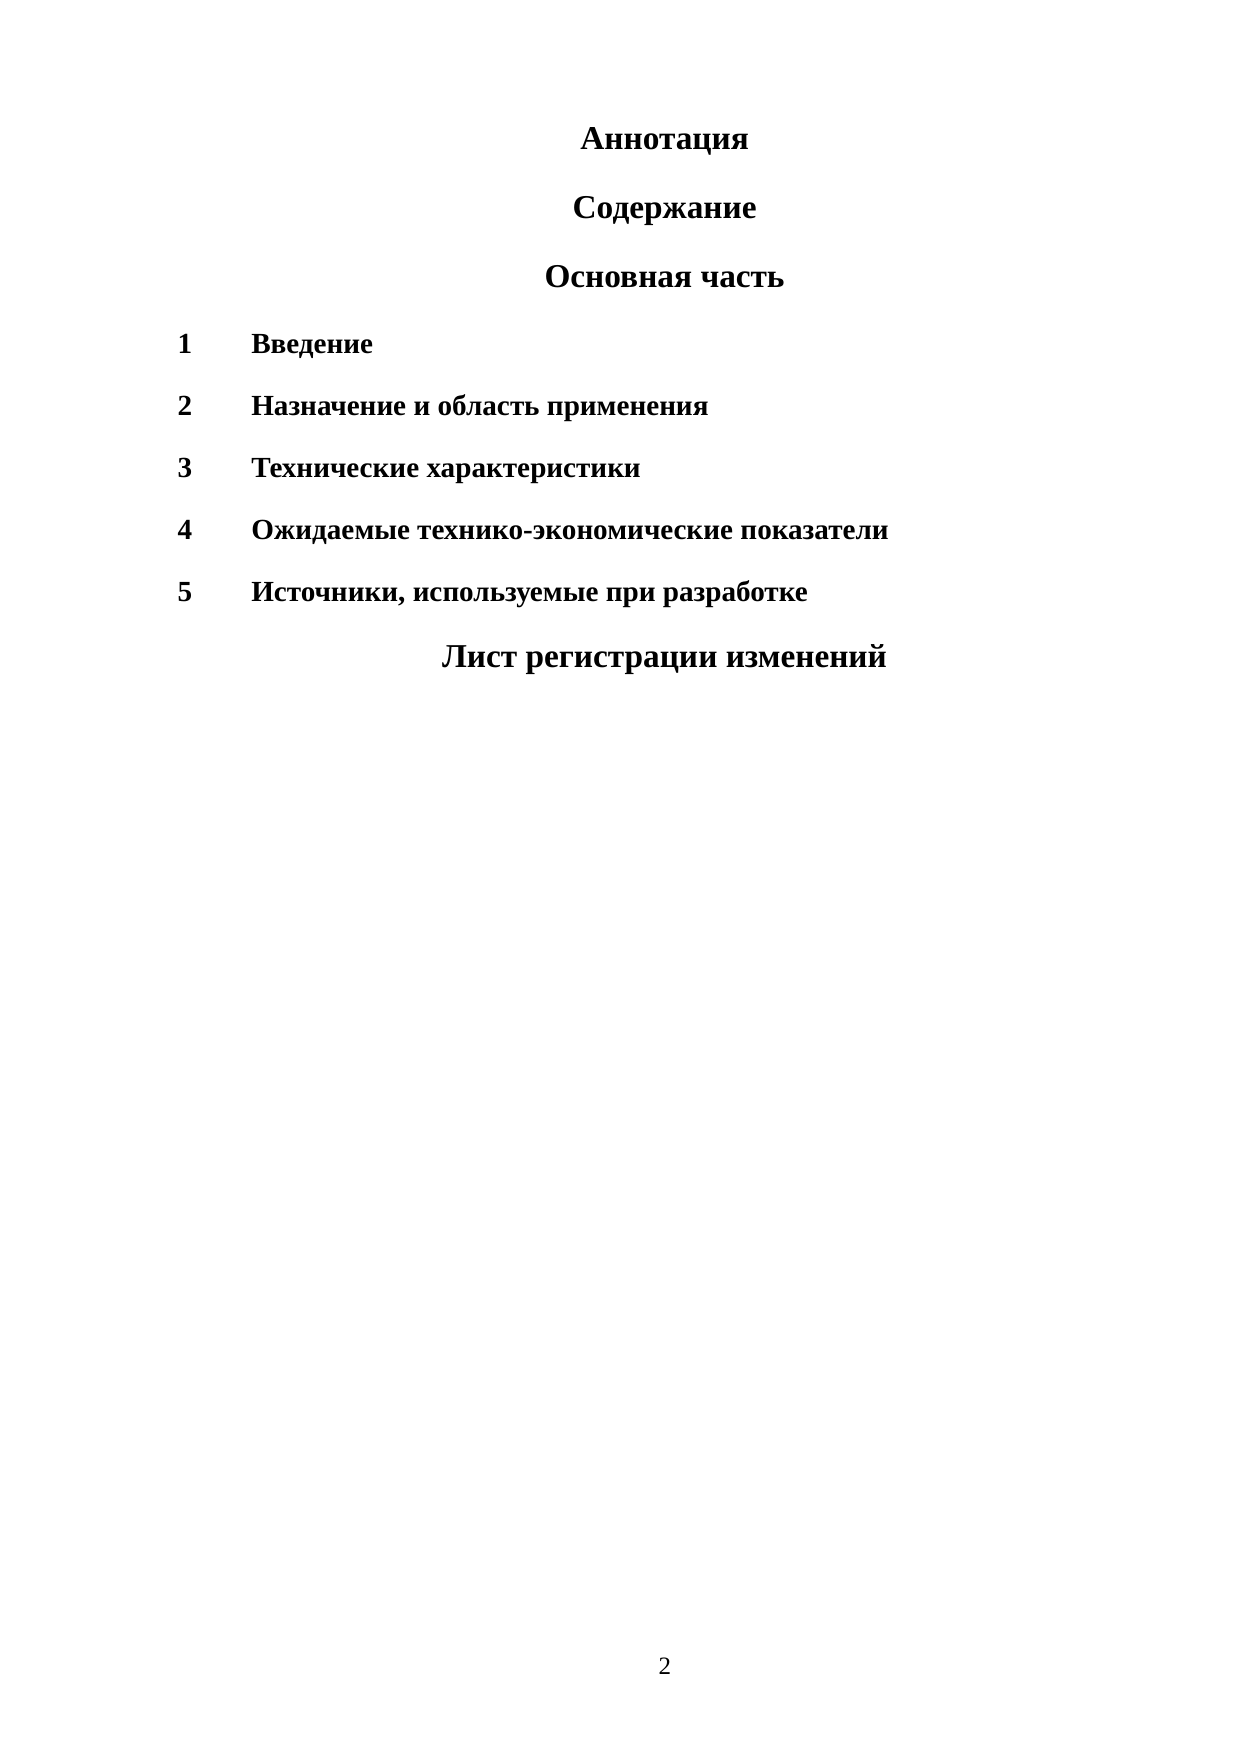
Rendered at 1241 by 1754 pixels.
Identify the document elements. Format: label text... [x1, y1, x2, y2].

subtitle Источники, используемые при разработке [177, 574, 1152, 608]
subtitle Аннотация [177, 118, 1152, 156]
subtitle Лист регистрации изменений [177, 636, 1152, 675]
subtitle Ожидаемые технико-экономические показатели [177, 512, 1152, 546]
subtitle Основная часть [177, 257, 1152, 295]
subtitle Введение [177, 326, 1152, 359]
subtitle Назначение и область применения [177, 388, 1152, 422]
subtitle Технические характеристики [177, 450, 1152, 484]
subtitle Содержание [177, 187, 1152, 226]
